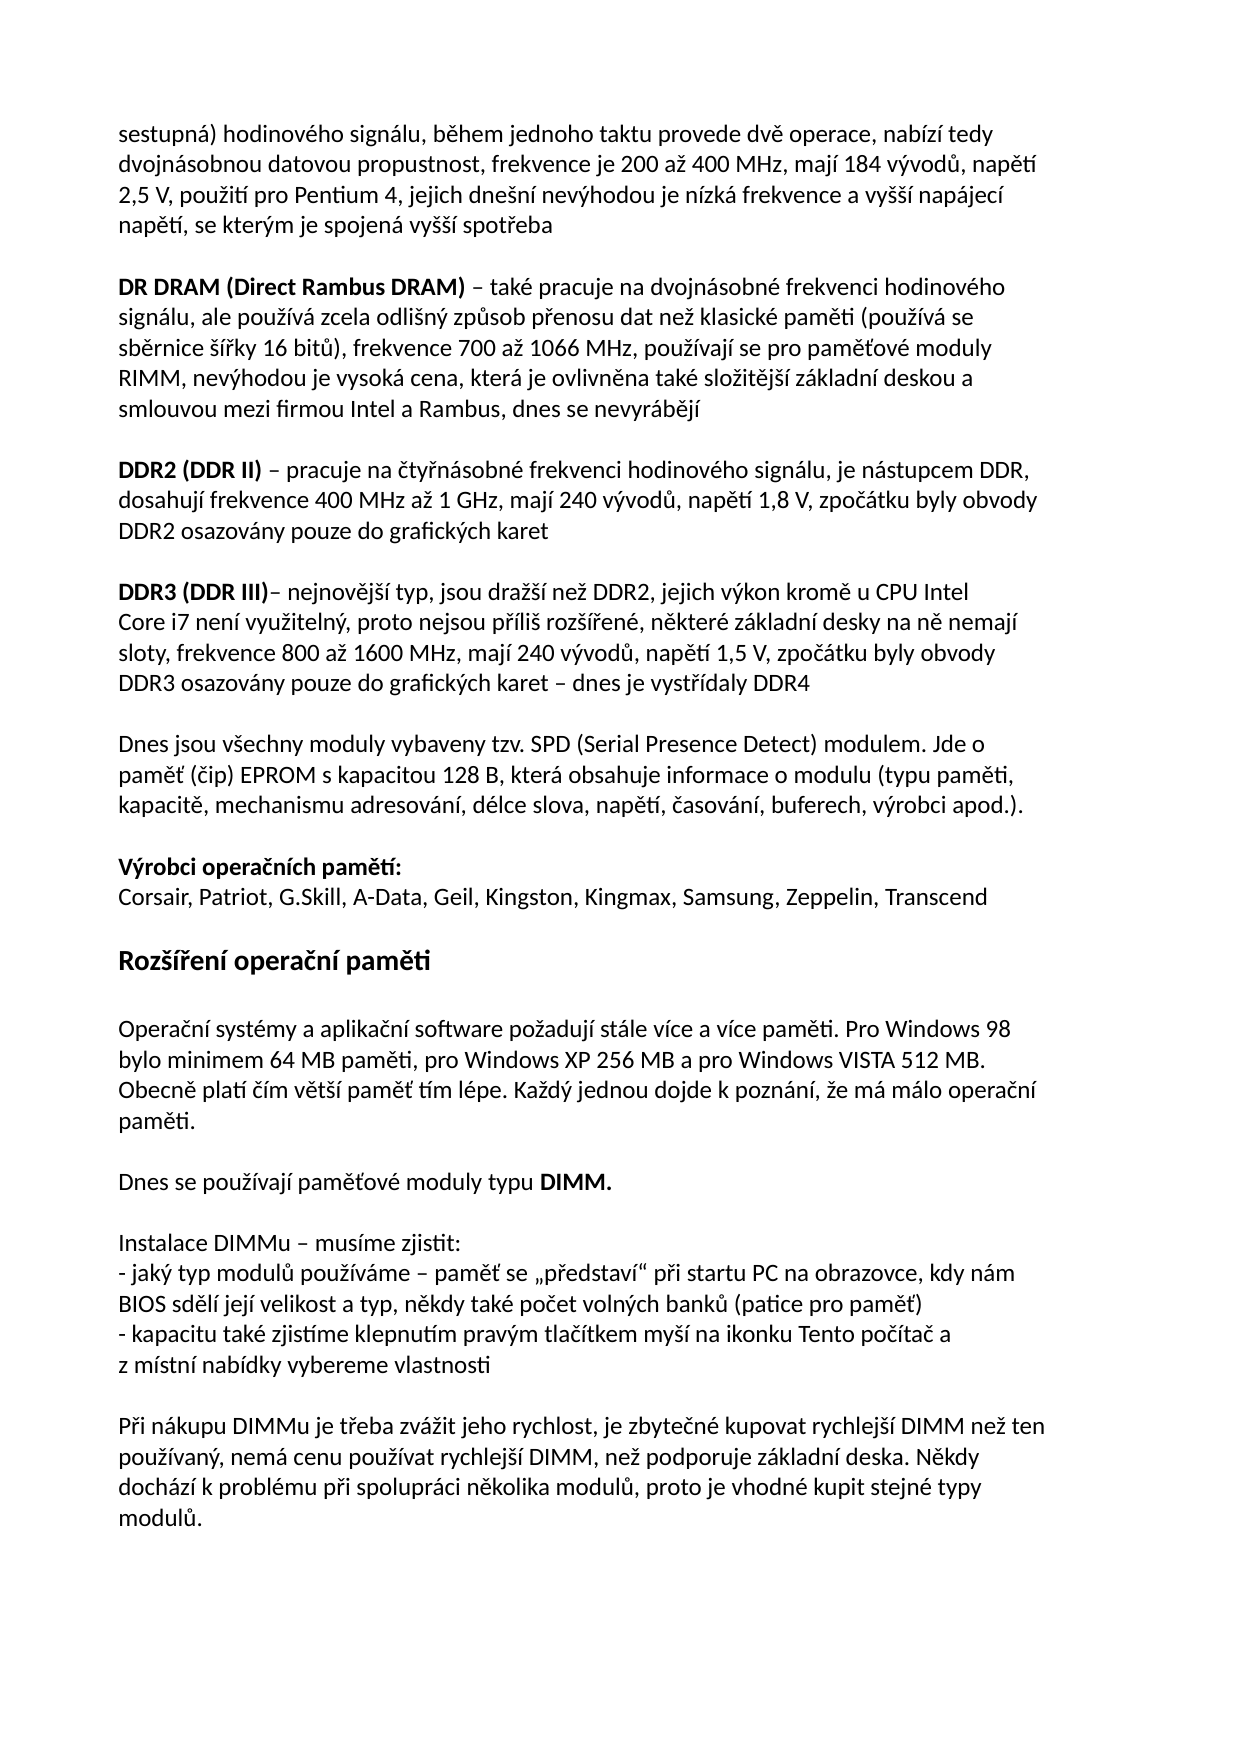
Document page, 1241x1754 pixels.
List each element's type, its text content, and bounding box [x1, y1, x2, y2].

text DDR3 osazovány pouze do grafických karet – dnes je vystřídaly DDR4 [118, 667, 1122, 698]
text DR DRAM (Direct Rambus DRAM) – také pracuje na dvojnásobné frekvenci hodinového [118, 271, 1122, 301]
text paměti. [118, 1105, 1122, 1136]
text napětí, se kterým je spojená vyšší spotřeba [118, 210, 1122, 240]
text používaný, nemá cenu používat rychlejší DIMM, než podporuje základní deska. Někdy [118, 1441, 1122, 1471]
text signálu, ale používá zcela odlišný způsob přenosu dat než klasické paměti (používá se [118, 301, 1122, 332]
text Dnes se používají paměťové moduly typu DIMM. [118, 1166, 1122, 1197]
text Výrobci operačních pamětí: [118, 851, 1122, 881]
text - jaký typ modulů používáme – paměť se „představí“ při startu PC na obrazovce, kdy nám [118, 1258, 1122, 1288]
text modulů. [118, 1502, 1122, 1532]
text smlouvou mezi firmou Intel a Rambus, dnes se nevyrábějí [118, 393, 1122, 423]
text Obecně platí čím větší paměť tím lépe. Každý jednou dojde k poznání, že má málo operační [118, 1074, 1122, 1105]
text sestupná) hodinového signálu, během jednoho taktu provede dvě operace, nabízí tedy [118, 118, 1122, 149]
text Corsair, Patriot, G.Skill, A-Data, Geil, Kingston, Kingmax, Samsung, Zeppelin, Transcend [118, 881, 1122, 912]
text DDR3 (DDR III)– nejnovější typ, jsou dražší než DDR2, jejich výkon kromě u CPU Intel [118, 576, 1122, 606]
text bylo minimem 64 MB paměti, pro Windows XP 256 MB a pro Windows VISTA 512 MB. [118, 1044, 1122, 1074]
text dvojnásobnou datovou propustnost, frekvence je 200 až 400 MHz, mají 184 vývodů, napětí [118, 149, 1122, 179]
text Instalace DIMMu – musíme zjistit: [118, 1227, 1122, 1258]
text DDR2 (DDR II) – pracuje na čtyřnásobné frekvenci hodinového signálu, je nástupcem DDR, [118, 454, 1122, 484]
text dochází k problému při spolupráci několika modulů, proto je vhodné kupit stejné typy [118, 1471, 1122, 1502]
text sběrnice šířky 16 bitů), frekvence 700 až 1066 MHz, používají se pro paměťové moduly [118, 332, 1122, 362]
text Dnes jsou všechny moduly vybaveny tzv. SPD (Serial Presence Detect) modulem. Jde o [118, 728, 1122, 759]
text kapacitě, mechanismu adresování, délce slova, napětí, časování, buferech, výrobci apod.). [118, 789, 1122, 820]
text RIMM, nevýhodou je vysoká cena, která je ovlivněna také složitější základní deskou a [118, 362, 1122, 393]
text 2,5 V, použití pro Pentium 4, jejich dnešní nevýhodou je nízká frekvence a vyšší napájecí [118, 179, 1122, 210]
text Při nákupu DIMMu je třeba zvážit jeho rychlost, je zbytečné kupovat rychlejší DIMM než ten [118, 1410, 1122, 1441]
text BIOS sdělí její velikost a typ, někdy také počet volných banků (patice pro paměť) [118, 1288, 1122, 1319]
text Core i7 není využitelný, proto nejsou příliš rozšířené, některé základní desky na ně nemají [118, 606, 1122, 637]
text z místní nabídky vybereme vlastnosti [118, 1349, 1122, 1380]
text Operační systémy a aplikační software požadují stále více a více paměti. Pro Windows 98 [118, 1013, 1122, 1044]
text DDR2 osazovány pouze do grafických karet [118, 515, 1122, 545]
text - kapacitu také zjistíme klepnutím pravým tlačítkem myší na ikonku Tento počítač a [118, 1319, 1122, 1349]
text Rozšíření operační paměti [118, 942, 1122, 978]
text dosahují frekvence 400 MHz až 1 GHz, mají 240 vývodů, napětí 1,8 V, zpočátku byly obvody [118, 484, 1122, 515]
text sloty, frekvence 800 až 1600 MHz, mají 240 vývodů, napětí 1,5 V, zpočátku byly obvody [118, 637, 1122, 667]
text paměť (čip) EPROM s kapacitou 128 B, která obsahuje informace o modulu (typu paměti, [118, 759, 1122, 789]
